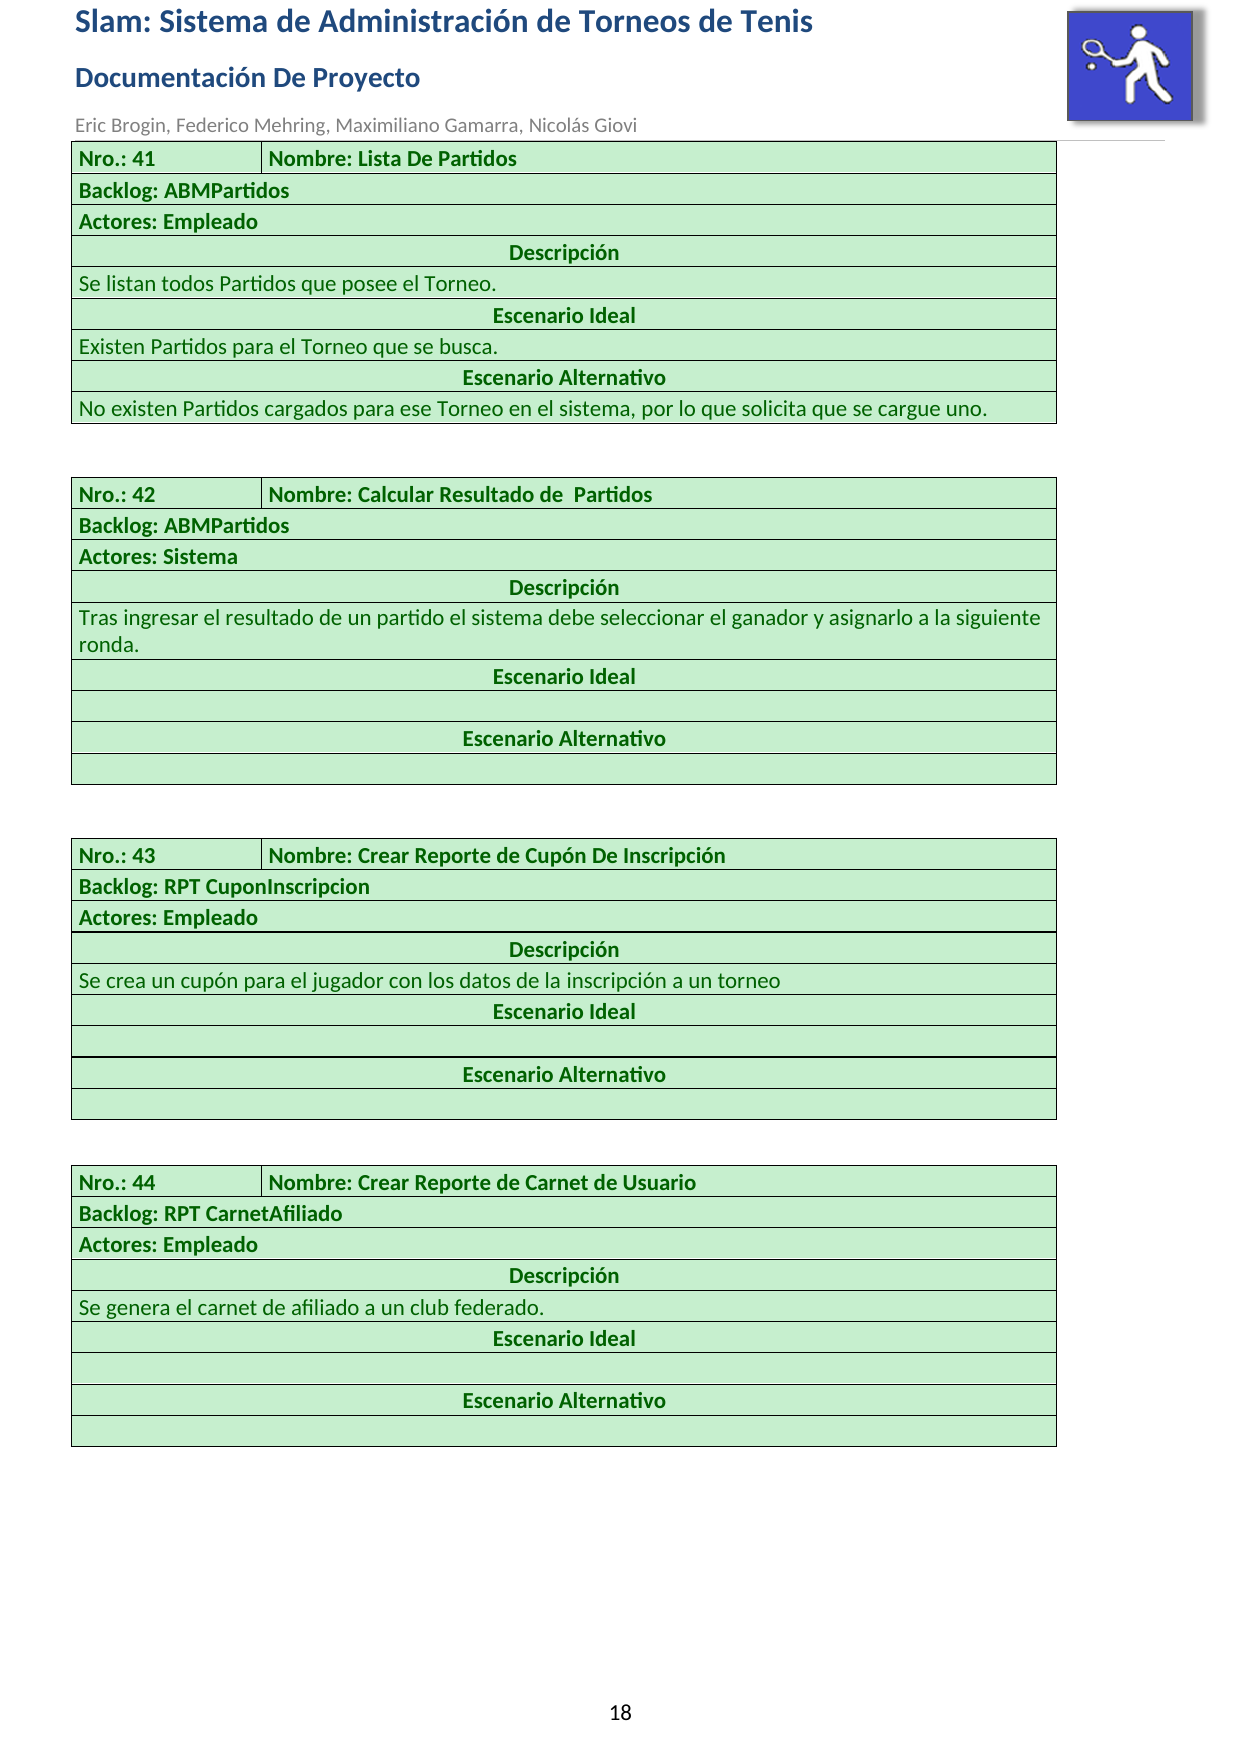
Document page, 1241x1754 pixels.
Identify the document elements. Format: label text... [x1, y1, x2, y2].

table_cell No existen Partidos cargados para ese Torneo en el sistema, por lo que solicita que se cargue uno. [72, 392, 1056, 422]
table_cell Actores: Sistema [72, 540, 1056, 570]
table_cell Escenario Alternativo [72, 722, 1056, 752]
table_cell Tras ingresar el resultado de un partido el sistema debe seleccionar el ganador y asignarlo a la siguiente ronda. [72, 603, 1056, 659]
table_cell [72, 691, 1056, 721]
table_cell Se genera el carnet de afiliado a un club federado. [72, 1291, 1056, 1321]
table_cell Escenario Ideal [72, 660, 1056, 690]
table_header Nro.: 44 [72, 1166, 261, 1196]
table_cell Escenario Alternativo [72, 1058, 1056, 1088]
table_cell Actores: Empleado [72, 901, 1056, 931]
table_cell Actores: Empleado [72, 205, 1056, 235]
table_cell Se crea un cupón para el jugador con los datos de la inscripción a un torneo [72, 964, 1056, 994]
table_cell Backlog: RPT CarnetAfiliado [72, 1197, 1056, 1227]
table_cell [72, 1416, 1056, 1446]
table_cell Escenario Alternativo [72, 361, 1056, 391]
table_cell [72, 1089, 1056, 1119]
table_cell [72, 1026, 1056, 1056]
table_cell Escenario Ideal [72, 995, 1056, 1025]
table_cell Escenario Ideal [72, 299, 1056, 329]
table_cell Escenario Ideal [72, 1322, 1056, 1352]
table_header Nombre: Crear Reporte de Cupón De Inscripción [262, 839, 1056, 869]
table_cell [72, 754, 1056, 784]
table_cell Existen Partidos para el Torneo que se busca. [72, 330, 1056, 360]
table_header Nro.: 42 [72, 478, 261, 508]
table_cell Backlog: ABMPartidos [72, 509, 1056, 539]
table_cell Backlog: RPT CuponInscripcion [72, 870, 1056, 900]
table_header Nro.: 41 [72, 142, 261, 172]
table_cell Actores: Empleado [72, 1228, 1056, 1258]
table_cell Descripción [72, 1260, 1056, 1290]
table_cell Escenario Alternativo [72, 1385, 1056, 1415]
table_cell Se listan todos Partidos que posee el Torneo. [72, 267, 1056, 297]
table_header Nombre: Lista De Partidos [262, 142, 1056, 172]
table_header Nombre: Crear Reporte de Carnet de Usuario [262, 1166, 1056, 1196]
table_cell Backlog: ABMPartidos [72, 174, 1056, 204]
table_cell [72, 1353, 1056, 1383]
table_cell Descripción [72, 571, 1056, 602]
table_cell Descripción [72, 933, 1056, 963]
table_header Nombre: Calcular Resultado de Partidos [262, 478, 1056, 508]
table_cell Descripción [72, 236, 1056, 266]
table_header Nro.: 43 [72, 839, 261, 869]
picture [1065, 1, 1214, 131]
